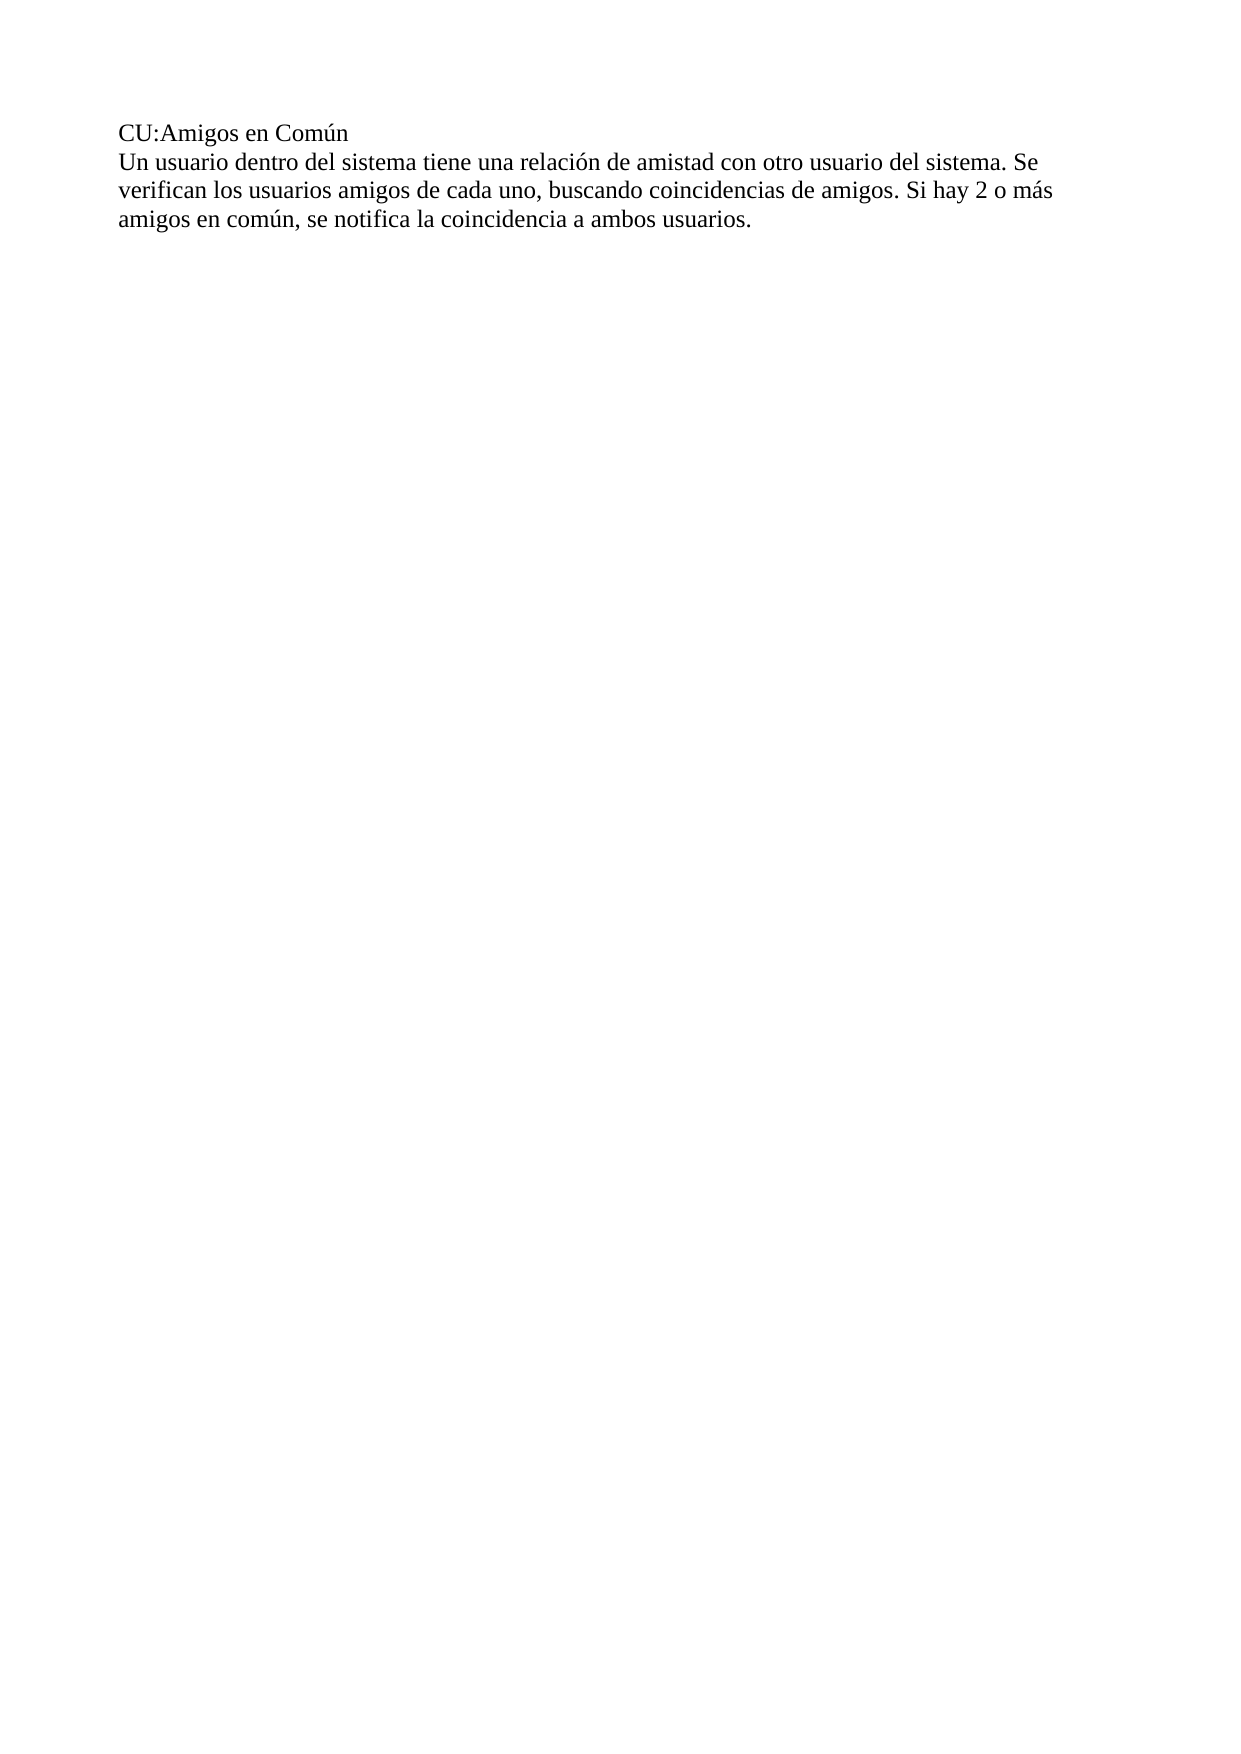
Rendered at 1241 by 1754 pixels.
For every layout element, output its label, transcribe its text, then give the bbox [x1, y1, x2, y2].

text CU:Amigos en Común [118, 118, 1122, 147]
text Un usuario dentro del sistema tiene una relación de amistad con otro usuario del sistema. Se verifican los usuarios amigos de cada uno, buscando coincidencias de amigos. Si hay 2 o más amigos en común, se notifica la coincidencia a ambos usuarios. [118, 147, 1122, 233]
